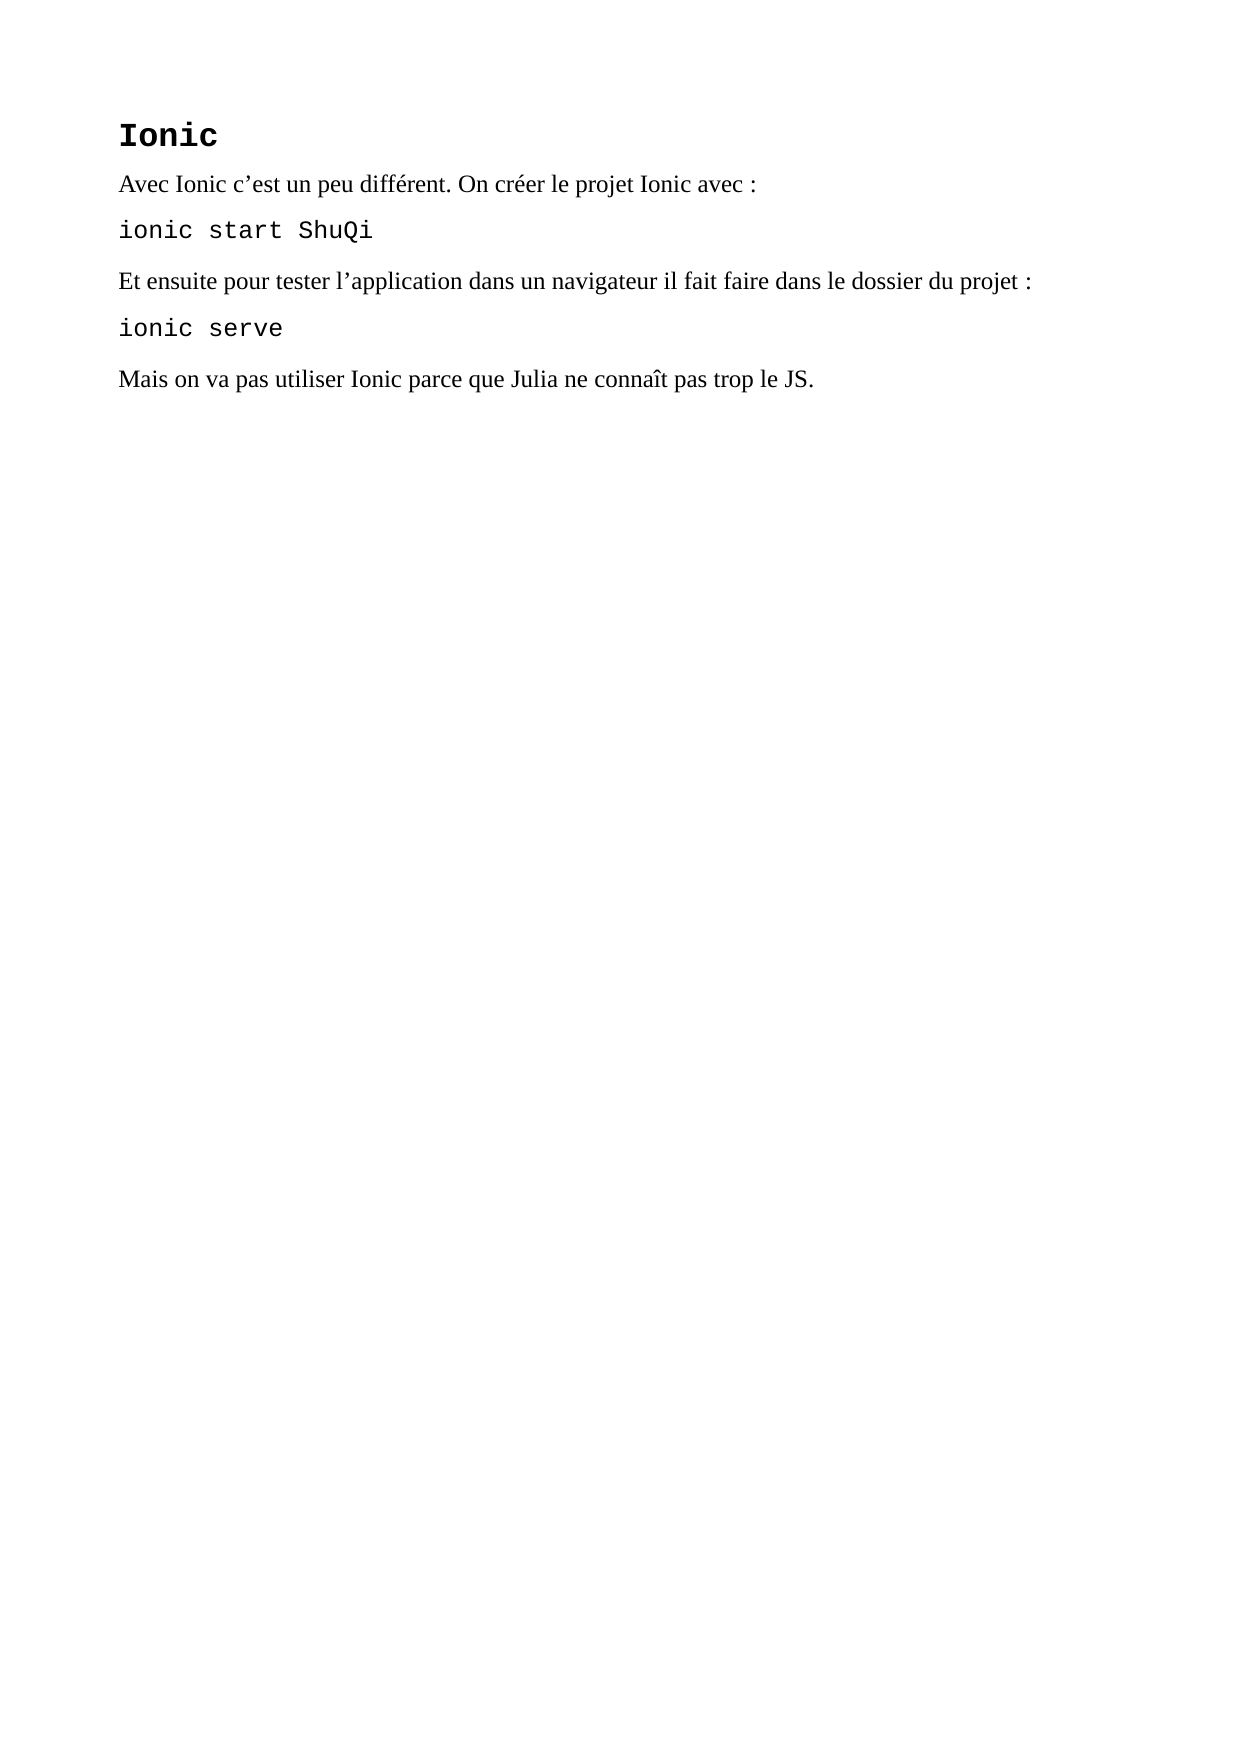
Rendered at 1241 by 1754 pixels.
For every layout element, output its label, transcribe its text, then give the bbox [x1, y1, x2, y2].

text Et ensuite pour tester l’application dans un navigateur il fait faire dans le dossier du projet : [118, 266, 1122, 295]
text ionic serve [118, 315, 1122, 344]
text Avec Ionic c’est un peu différent. On créer le projet Ionic avec : [118, 169, 1122, 197]
text Mais on va pas utiliser Ionic parce que Julia ne connaît pas trop le JS. [118, 364, 1122, 393]
text ionic start ShuQi [118, 218, 1122, 246]
subtitle Ionic [118, 118, 1122, 156]
